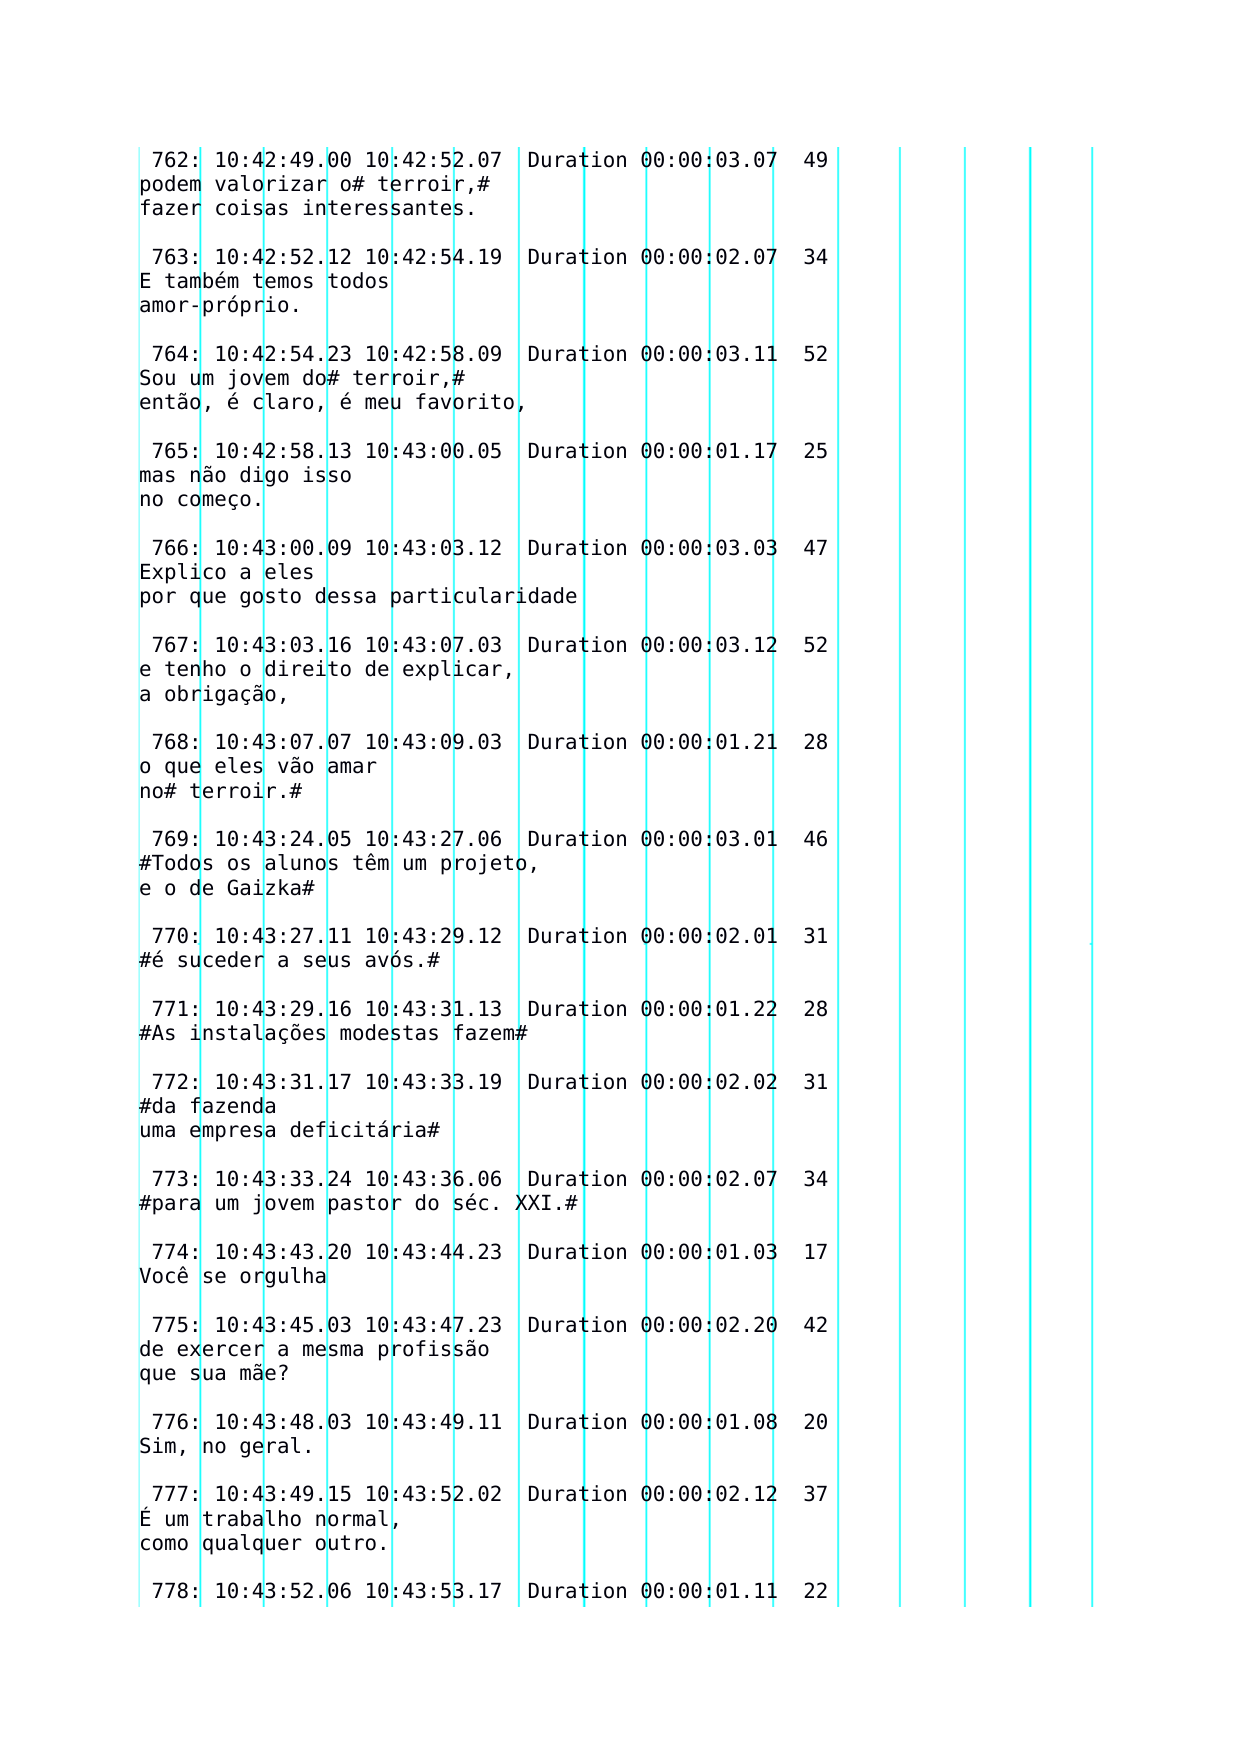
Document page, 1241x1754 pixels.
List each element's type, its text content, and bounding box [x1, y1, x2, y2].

text então, é claro, é meu favorito, [139, 390, 1101, 414]
text e o de Gaizka# [139, 876, 1101, 900]
text 768: 10:43:07.07 10:43:09.03 Duration 00:00:01.21 28 [139, 730, 1101, 754]
text uma empresa deficitária# [139, 1118, 1101, 1143]
text É um trabalho normal, [139, 1507, 1101, 1531]
text Explico a eles [139, 560, 1101, 584]
text que sua mãe? [139, 1361, 1101, 1385]
text 766: 10:43:00.09 10:43:03.12 Duration 00:00:03.03 47 [139, 536, 1101, 560]
text podem valorizar o# terroir,# [139, 172, 1101, 196]
text #é suceder a seus avós.# [139, 948, 1101, 973]
text de exercer a mesma profissão [139, 1337, 1101, 1361]
text 778: 10:43:52.06 10:43:53.17 Duration 00:00:01.11 22 [139, 1579, 1101, 1604]
text 774: 10:43:43.20 10:43:44.23 Duration 00:00:01.03 17 [139, 1240, 1101, 1264]
text 767: 10:43:03.16 10:43:07.03 Duration 00:00:03.12 52 [139, 633, 1101, 657]
text 770: 10:43:27.11 10:43:29.12 Duration 00:00:02.01 31 [139, 924, 1101, 948]
text 772: 10:43:31.17 10:43:33.19 Duration 00:00:02.02 31 [139, 1070, 1101, 1094]
text #As instalações modestas fazem# [139, 1021, 1101, 1046]
text o que eles vão amar [139, 754, 1101, 779]
text #Todos os alunos têm um projeto, [139, 851, 1101, 876]
text 771: 10:43:29.16 10:43:31.13 Duration 00:00:01.22 28 [139, 997, 1101, 1021]
text Sim, no geral. [139, 1434, 1101, 1458]
text 777: 10:43:49.15 10:43:52.02 Duration 00:00:02.12 37 [139, 1482, 1101, 1507]
text 773: 10:43:33.24 10:43:36.06 Duration 00:00:02.07 34 [139, 1167, 1101, 1191]
text E também temos todos [139, 269, 1101, 293]
text a obrigação, [139, 682, 1101, 706]
text mas não digo isso [139, 463, 1101, 487]
picture [138, 147, 1102, 1607]
text no# terroir.# [139, 779, 1101, 803]
text 762: 10:42:49.00 10:42:52.07 Duration 00:00:03.07 49 [139, 148, 1101, 172]
text 776: 10:43:48.03 10:43:49.11 Duration 00:00:01.08 20 [139, 1410, 1101, 1434]
text Sou um jovem do# terroir,# [139, 366, 1101, 390]
text fazer coisas interessantes. [139, 196, 1101, 220]
text no começo. [139, 487, 1101, 512]
text 769: 10:43:24.05 10:43:27.06 Duration 00:00:03.01 46 [139, 827, 1101, 851]
text amor-próprio. [139, 293, 1101, 317]
text #da fazenda [139, 1094, 1101, 1118]
text Você se orgulha [139, 1264, 1101, 1288]
text 765: 10:42:58.13 10:43:00.05 Duration 00:00:01.17 25 [139, 439, 1101, 463]
text e tenho o direito de explicar, [139, 657, 1101, 682]
text #para um jovem pastor do séc. XXI.# [139, 1191, 1101, 1216]
text por que gosto dessa particularidade [139, 584, 1101, 609]
text 775: 10:43:45.03 10:43:47.23 Duration 00:00:02.20 42 [139, 1313, 1101, 1337]
text como qualquer outro. [139, 1531, 1101, 1555]
text 764: 10:42:54.23 10:42:58.09 Duration 00:00:03.11 52 [139, 342, 1101, 366]
text 763: 10:42:52.12 10:42:54.19 Duration 00:00:02.07 34 [139, 245, 1101, 269]
